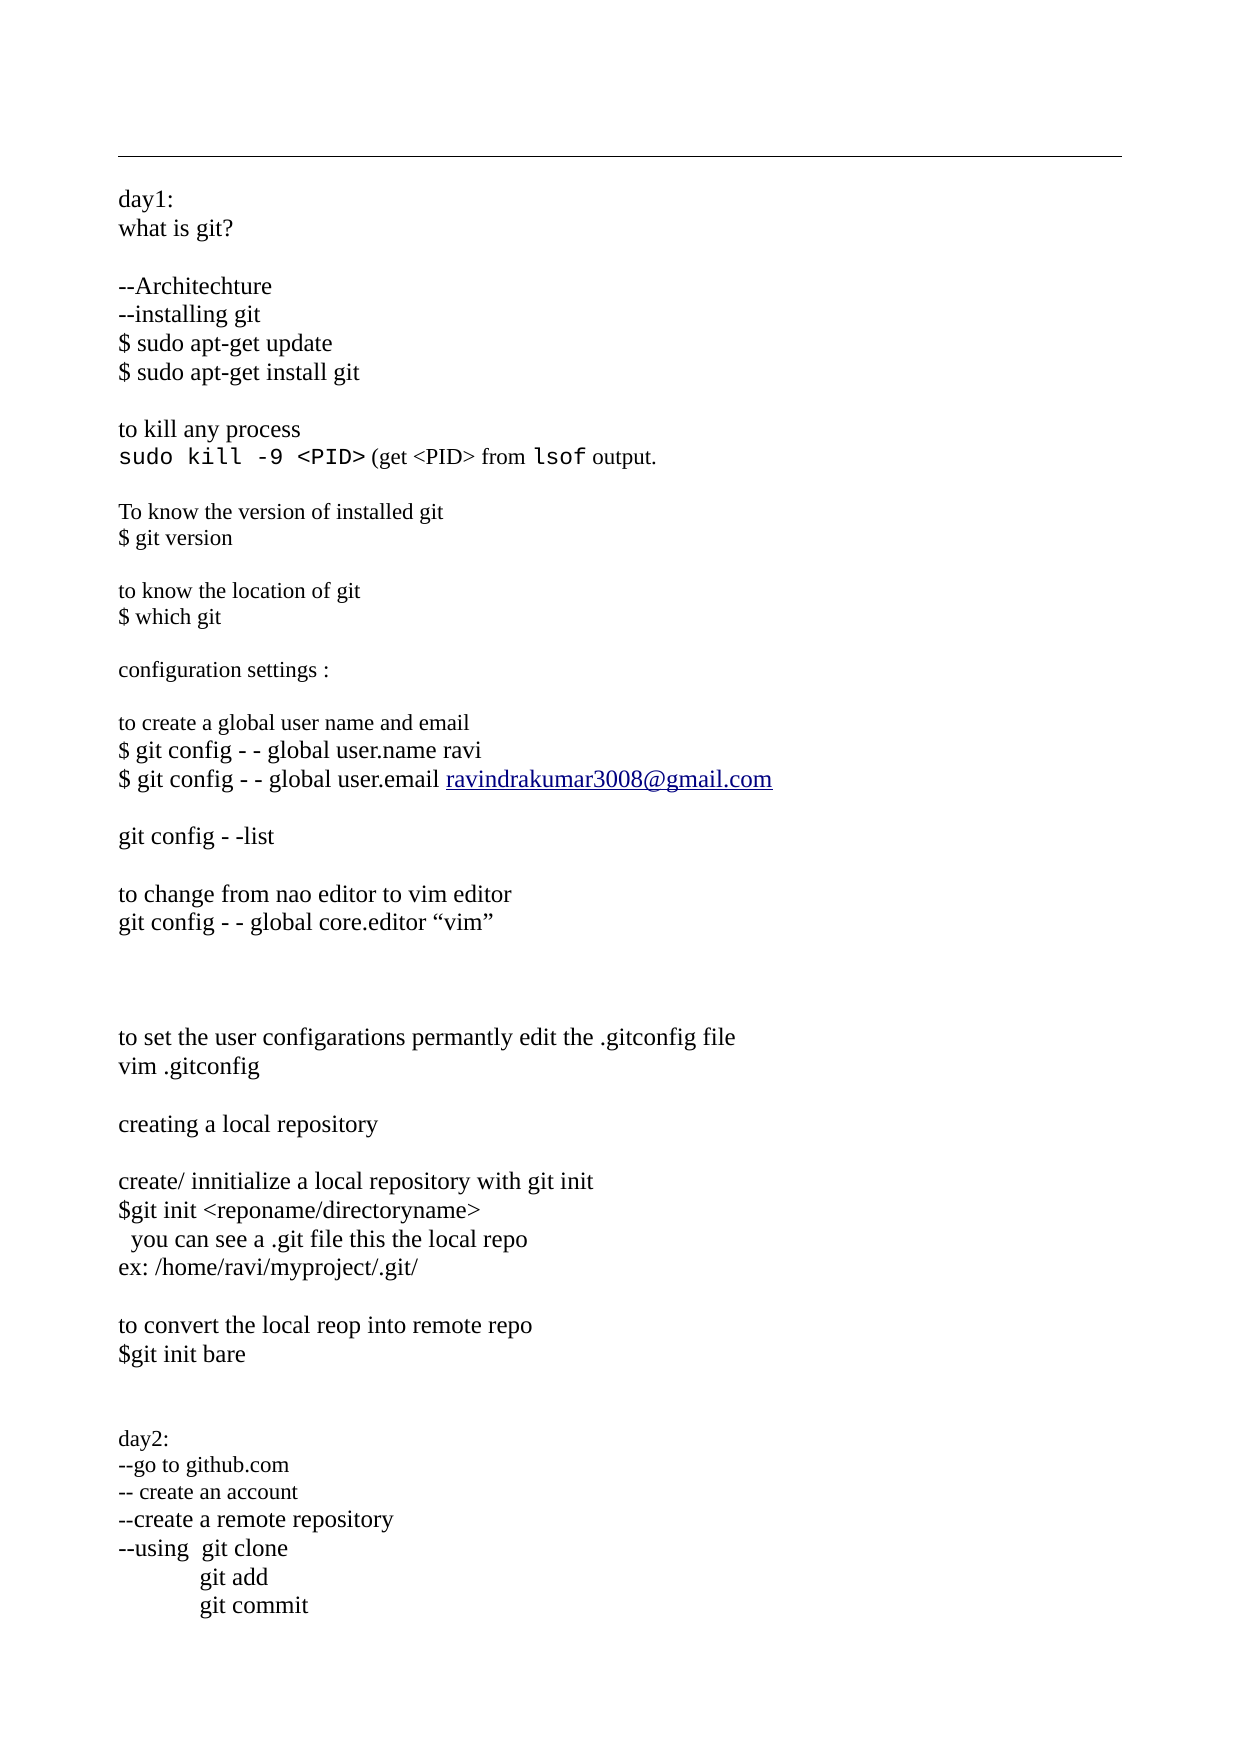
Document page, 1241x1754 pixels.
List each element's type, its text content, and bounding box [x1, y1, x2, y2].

text you can see a .git file this the local repo [118, 1224, 1122, 1252]
text --using git clone [118, 1533, 1122, 1562]
text what is git? [118, 213, 1122, 242]
text configuration settings : [118, 656, 1122, 682]
text --go to github.com [118, 1451, 1122, 1478]
text git config - -list [118, 821, 1122, 850]
text --create a remote repository [118, 1504, 1122, 1533]
text --Architechture [118, 271, 1122, 299]
text To know the version of installed git [118, 498, 1122, 524]
text git add [118, 1562, 1122, 1590]
text $ sudo apt-get update [118, 328, 1122, 357]
text $ sudo apt-get install git [118, 357, 1122, 386]
text $ git version [118, 524, 1122, 551]
text creating a local repository [118, 1109, 1122, 1137]
text git commit [118, 1590, 1122, 1619]
text create/ innitialize a local repository with git init [118, 1166, 1122, 1195]
text to know the location of git [118, 577, 1122, 603]
text ex: /home/ravi/myproject/.git/ [118, 1252, 1122, 1281]
text day1: [118, 184, 1122, 213]
text day2: [118, 1425, 1122, 1451]
text $ git config - - global user.email ravindrakumar3008@gmail.com [118, 764, 1122, 792]
text git config - - global core.editor “vim” [118, 907, 1122, 936]
text --installing git [118, 299, 1122, 328]
text $ git config - - global user.name ravi [118, 735, 1122, 764]
text to convert the local reop into remote repo [118, 1310, 1122, 1339]
text to change from nao editor to vim editor [118, 879, 1122, 907]
text $git init bare [118, 1339, 1122, 1367]
text vim .gitconfig [118, 1051, 1122, 1080]
text to set the user configarations permantly edit the .gitconfig file [118, 1022, 1122, 1051]
text $ which git [118, 603, 1122, 629]
text to kill any process [118, 414, 1122, 443]
text $git init <reponame/directoryname> [118, 1195, 1122, 1224]
text -- create an account [118, 1478, 1122, 1504]
text sudo kill -9 <PID> (get <PID> from lsof output. [118, 443, 1122, 471]
text to create a global user name and email [118, 709, 1122, 735]
